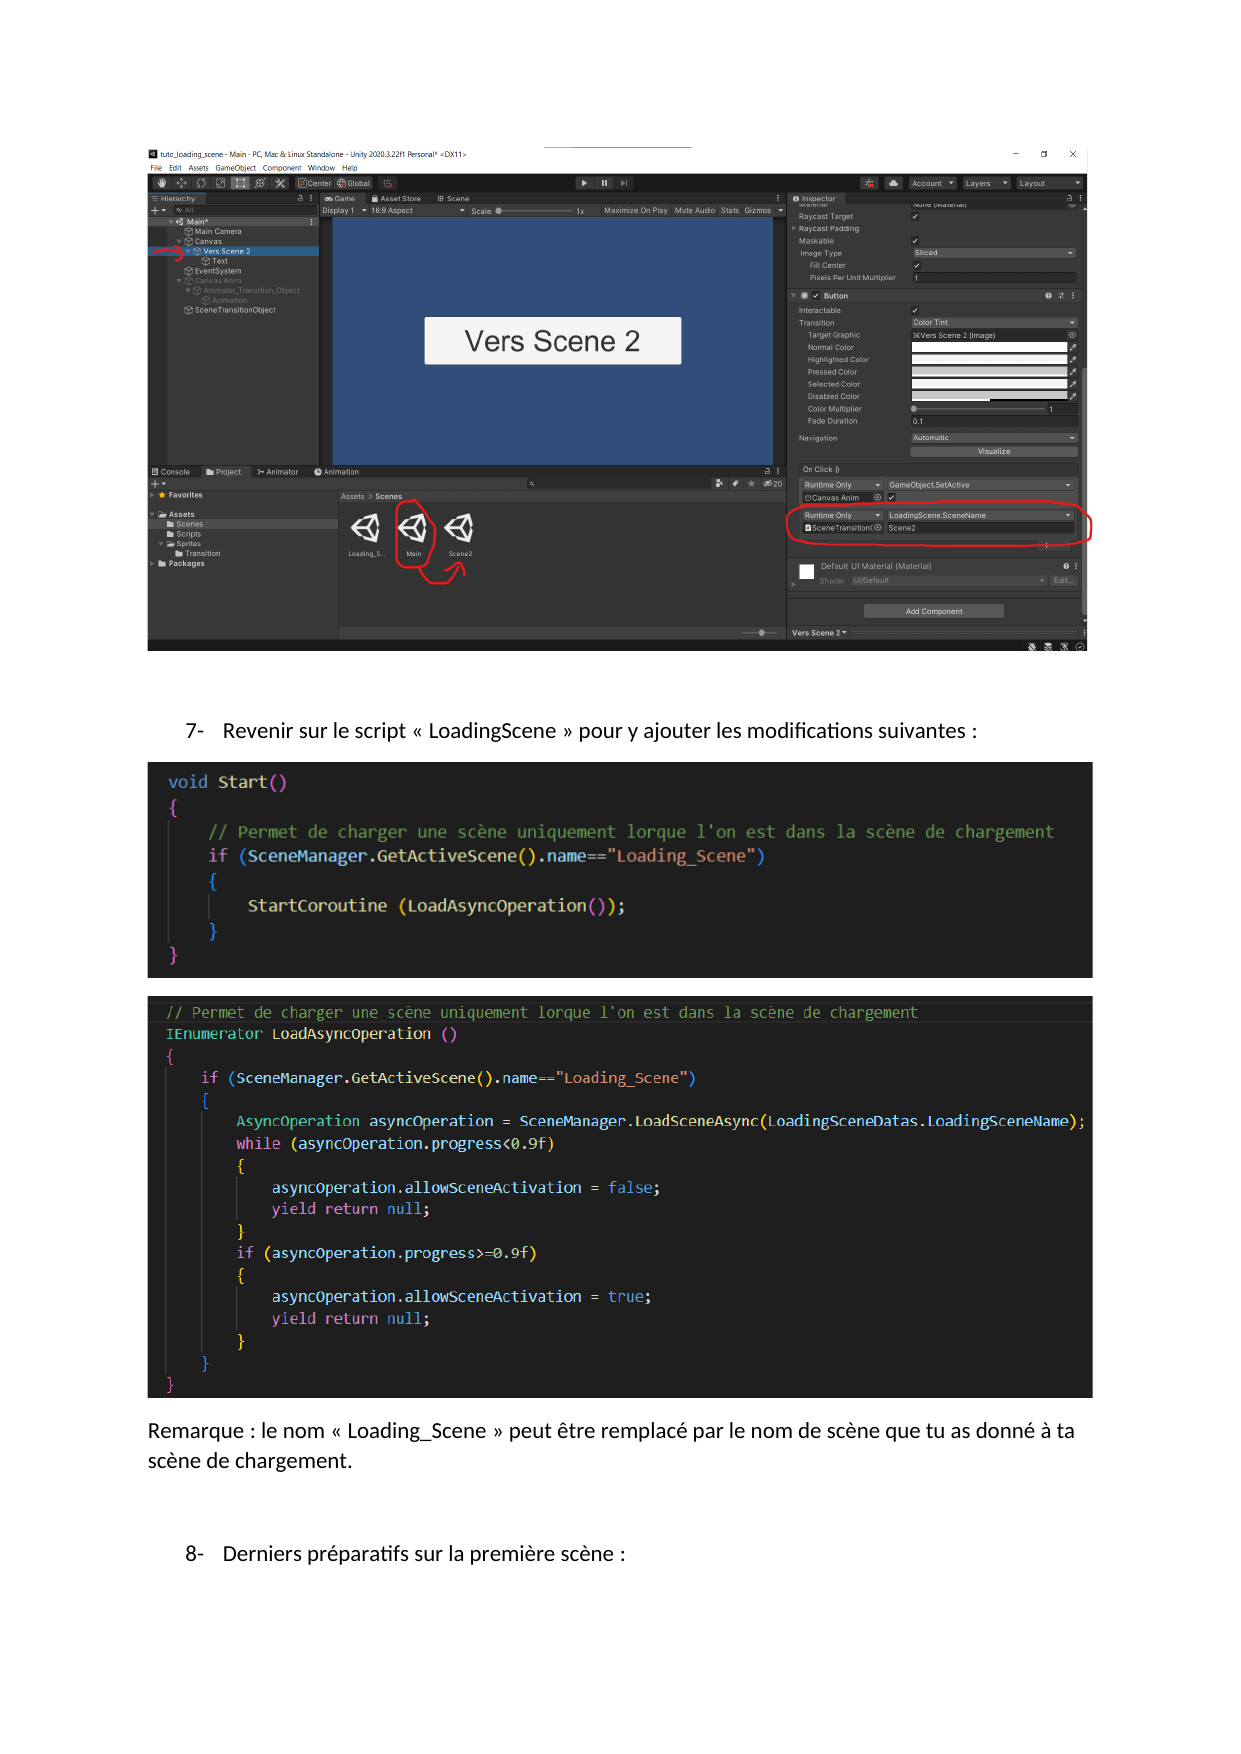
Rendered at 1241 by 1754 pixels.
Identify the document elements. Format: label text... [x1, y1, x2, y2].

list Revenir sur le script « LoadingScene » pour y ajouter les modifications suivantes : [185, 716, 1093, 744]
text Remarque : le nom « Loading_Scene » peut être remplacé par le nom de scène que tu as donné à ta scène de chargement. [148, 1416, 1093, 1474]
list Derniers préparatifs sur la première scène : [185, 1539, 1093, 1567]
